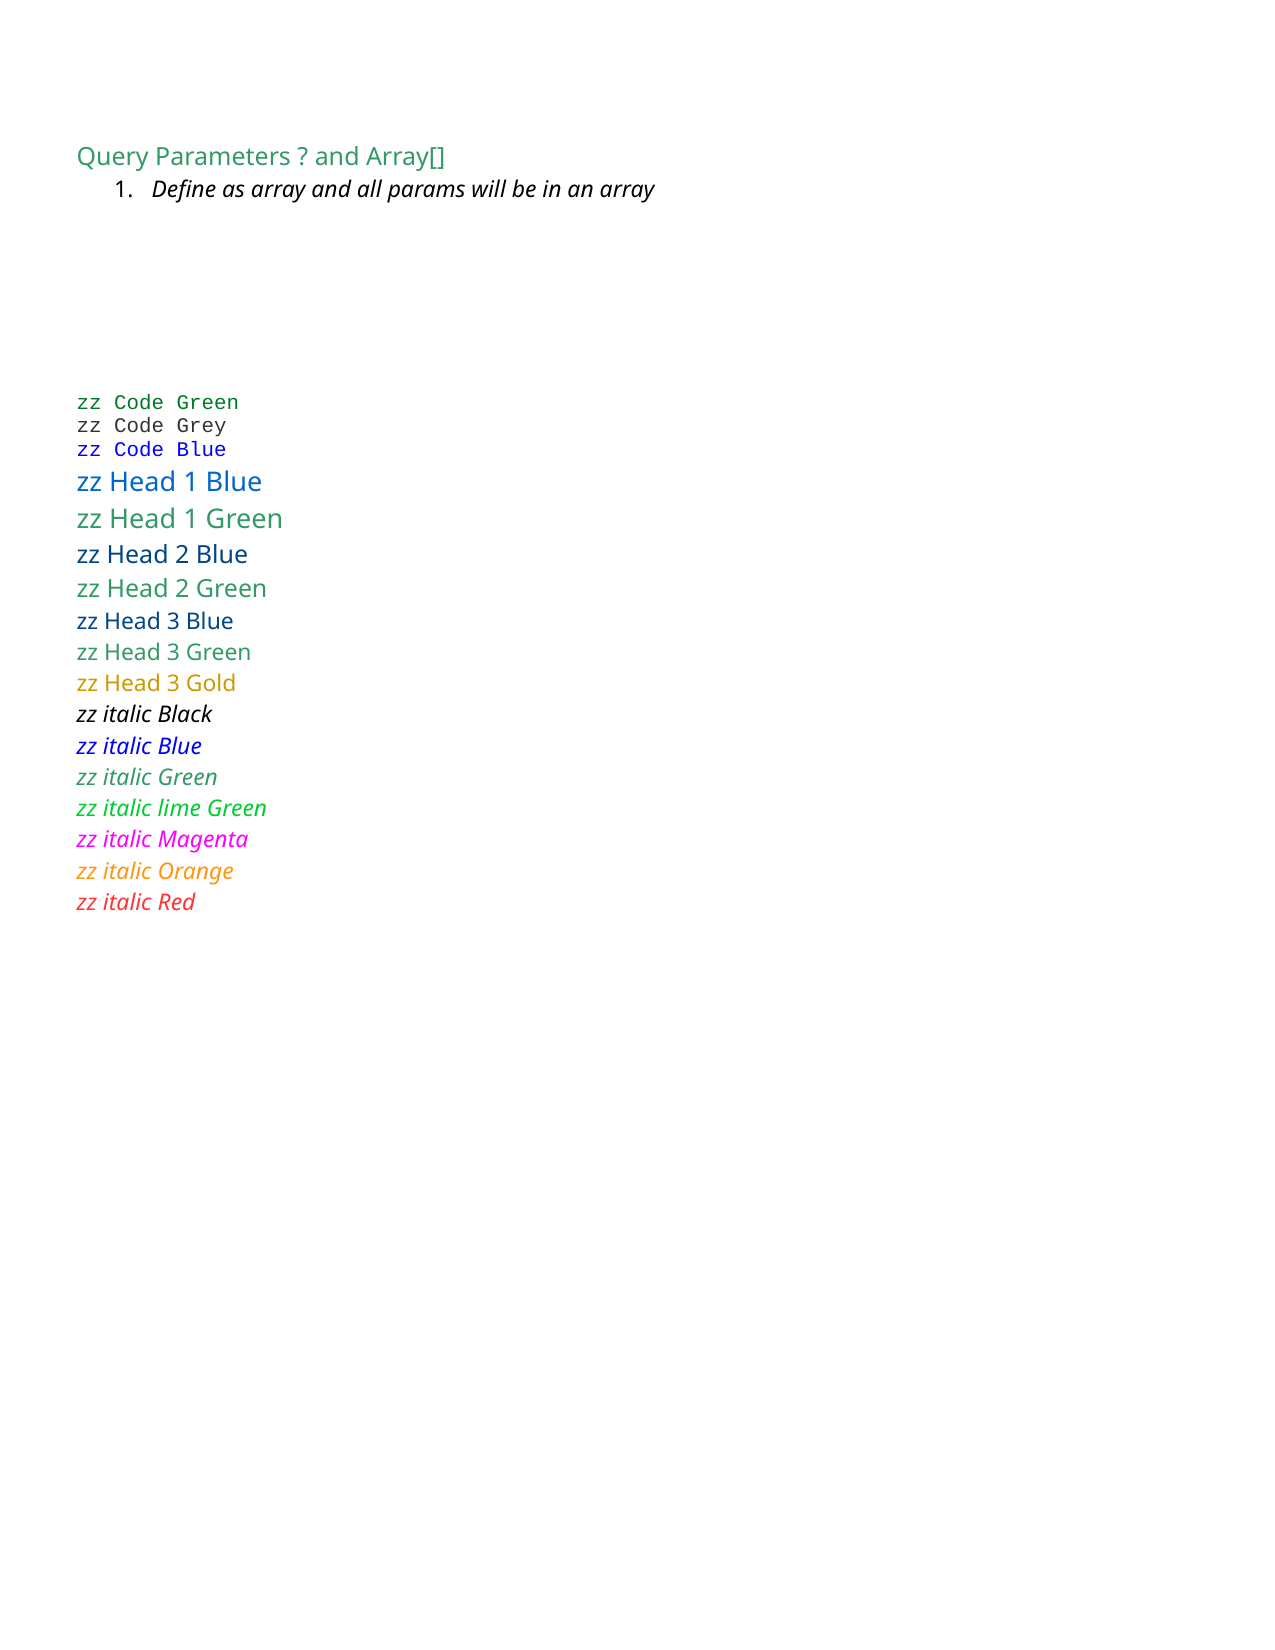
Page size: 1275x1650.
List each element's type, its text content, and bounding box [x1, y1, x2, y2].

text zz Head 1 Green [76, 499, 1198, 536]
text zz italic Magenta [76, 823, 1198, 854]
text zz Head 3 Blue [76, 604, 1198, 636]
text zz Code Green [76, 392, 1198, 415]
text zz Head 2 Green [76, 571, 1198, 604]
text zz Head 3 Gold [76, 667, 1198, 698]
text zz italic Red [76, 886, 1198, 917]
text zz Code Grey [76, 415, 1198, 439]
text zz italic lime Green [76, 792, 1198, 823]
text zz Code Blue [76, 439, 1198, 463]
text zz Head 2 Blue [76, 536, 1198, 571]
text zz Head 1 Blue [76, 463, 1198, 499]
text zz Head 3 Green [76, 636, 1198, 667]
text zz italic Orange [76, 854, 1198, 886]
text zz italic Blue [76, 729, 1198, 761]
text zz italic Green [76, 761, 1198, 792]
text zz italic Black [76, 698, 1198, 729]
text Query Parameters ? and Array[] [76, 139, 1198, 173]
list Define as array and all params will be in an array [114, 173, 1198, 204]
